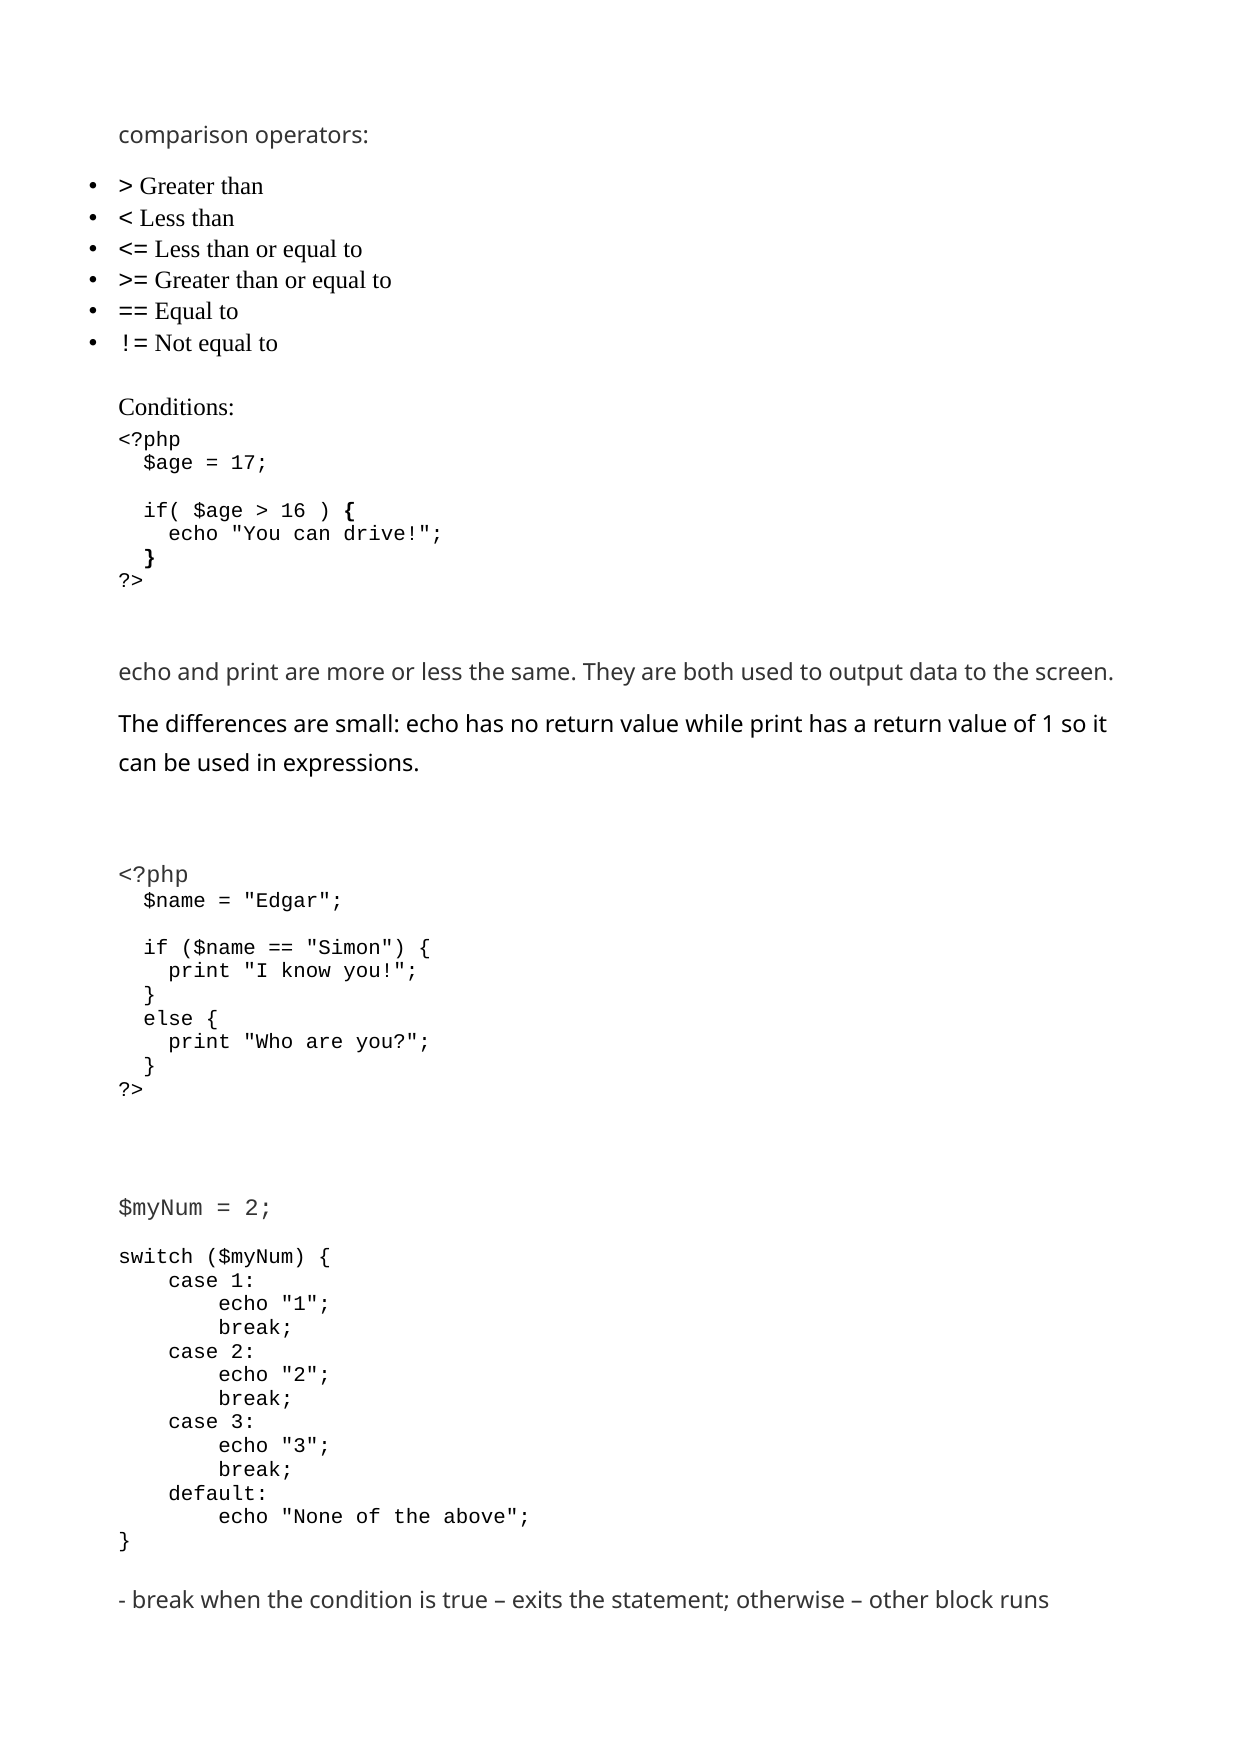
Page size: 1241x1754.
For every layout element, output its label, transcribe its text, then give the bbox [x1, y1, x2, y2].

text break; [118, 1388, 1122, 1412]
text echo "2"; [118, 1364, 1122, 1388]
text - break when the condition is true – exits the statement; otherwise – other block runs [118, 1583, 1122, 1615]
text if ($name == "Simon") { [118, 937, 1122, 961]
list == Equal to [118, 296, 1122, 327]
text if( $age > 16 ) { [118, 499, 1122, 523]
text break; [118, 1459, 1122, 1482]
text echo "You can drive!"; [118, 523, 1122, 547]
text default: [118, 1482, 1122, 1506]
text } [118, 1530, 1122, 1553]
text echo "3"; [118, 1435, 1122, 1459]
text } [118, 1055, 1122, 1079]
text echo "None of the above"; [118, 1506, 1122, 1530]
text ?> [118, 1079, 1122, 1102]
text print "I know you!"; [118, 961, 1122, 984]
text switch ($myNum) { [118, 1246, 1122, 1270]
list != Not equal to [118, 327, 1122, 358]
list >= Greater than or equal to [118, 265, 1122, 296]
text <?php [118, 863, 1122, 889]
text ?> [118, 571, 1122, 594]
text comparison operators: [118, 118, 1122, 150]
text } [118, 547, 1122, 571]
text $myNum = 2; [118, 1196, 1122, 1222]
list > Greater than [118, 171, 1122, 202]
list <= Less than or equal to [118, 233, 1122, 265]
text case 1: [118, 1270, 1122, 1293]
text } [118, 984, 1122, 1008]
text $age = 17; [118, 452, 1122, 476]
text The differences are small: echo has no return value while print has a return value of 1 so it can be used in expressions. [118, 708, 1122, 778]
text else { [118, 1008, 1122, 1031]
text $name = "Edgar"; [118, 889, 1122, 913]
text print "Who are you?"; [118, 1031, 1122, 1055]
text break; [118, 1317, 1122, 1341]
text Conditions: [118, 390, 1122, 421]
list < Less than [118, 202, 1122, 233]
text case 3: [118, 1412, 1122, 1435]
text echo and print are more or less the same. They are both used to output data to the screen. [118, 655, 1122, 687]
text <?php [118, 421, 1122, 452]
text echo "1"; [118, 1293, 1122, 1317]
text case 2: [118, 1341, 1122, 1364]
